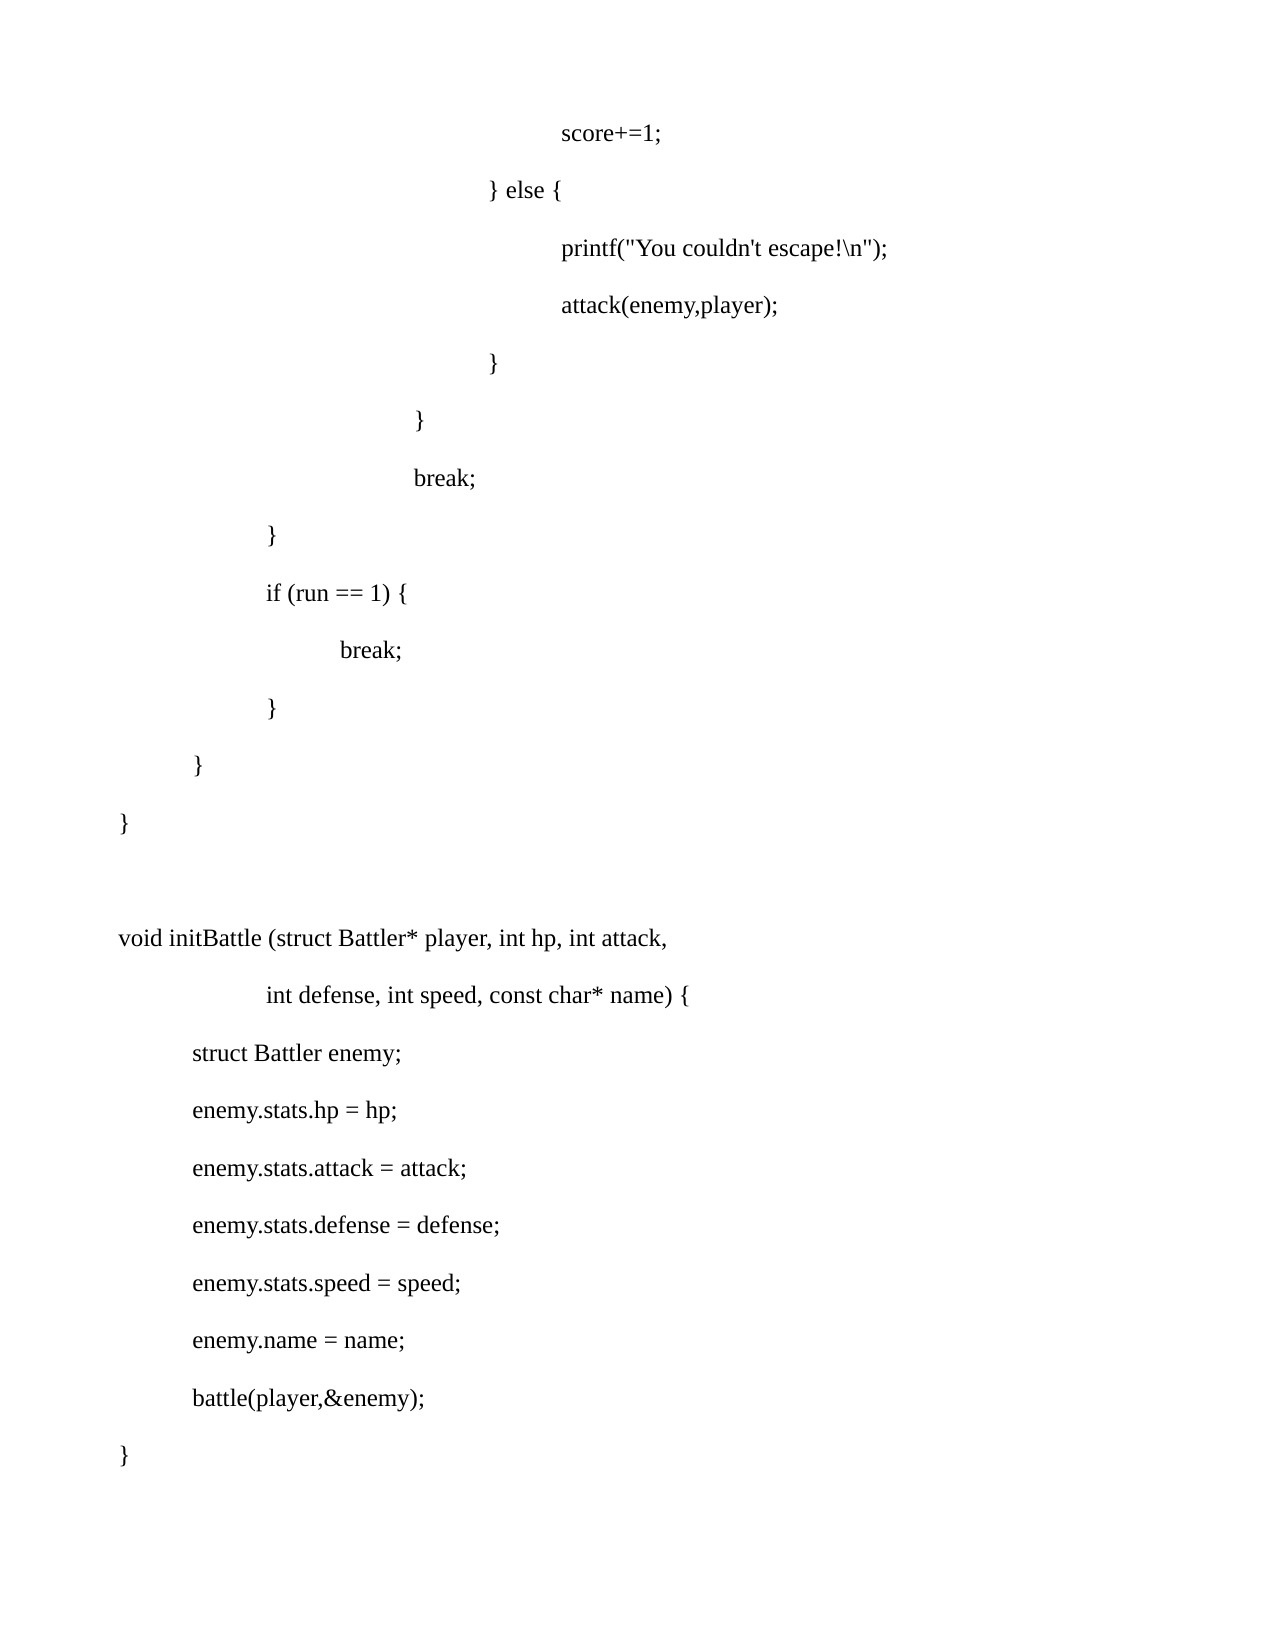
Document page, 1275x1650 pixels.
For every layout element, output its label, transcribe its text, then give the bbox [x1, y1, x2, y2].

text enemy.name = name; [118, 1326, 1157, 1354]
text } [118, 1441, 1157, 1469]
text break; [118, 463, 1157, 492]
text break; [118, 636, 1157, 664]
text int defense, int speed, const char* name) { [118, 981, 1157, 1009]
text } [118, 521, 1157, 549]
text enemy.stats.attack = attack; [118, 1153, 1157, 1182]
text } [118, 751, 1157, 779]
text struct Battler enemy; [118, 1038, 1157, 1067]
text printf("You couldn't escape!\n"); [118, 233, 1157, 262]
text enemy.stats.speed = speed; [118, 1268, 1157, 1297]
text } else { [118, 176, 1157, 204]
text if (run == 1) { [118, 578, 1157, 607]
text void initBattle (struct Battler* player, int hp, int attack, [118, 923, 1157, 952]
text } [118, 808, 1157, 837]
text battle(player,&enemy); [118, 1383, 1157, 1412]
text enemy.stats.defense = defense; [118, 1211, 1157, 1239]
text } [118, 348, 1157, 377]
text } [118, 693, 1157, 722]
text attack(enemy,player); [118, 291, 1157, 319]
text enemy.stats.hp = hp; [118, 1096, 1157, 1124]
text } [118, 406, 1157, 434]
text score+=1; [118, 118, 1157, 147]
